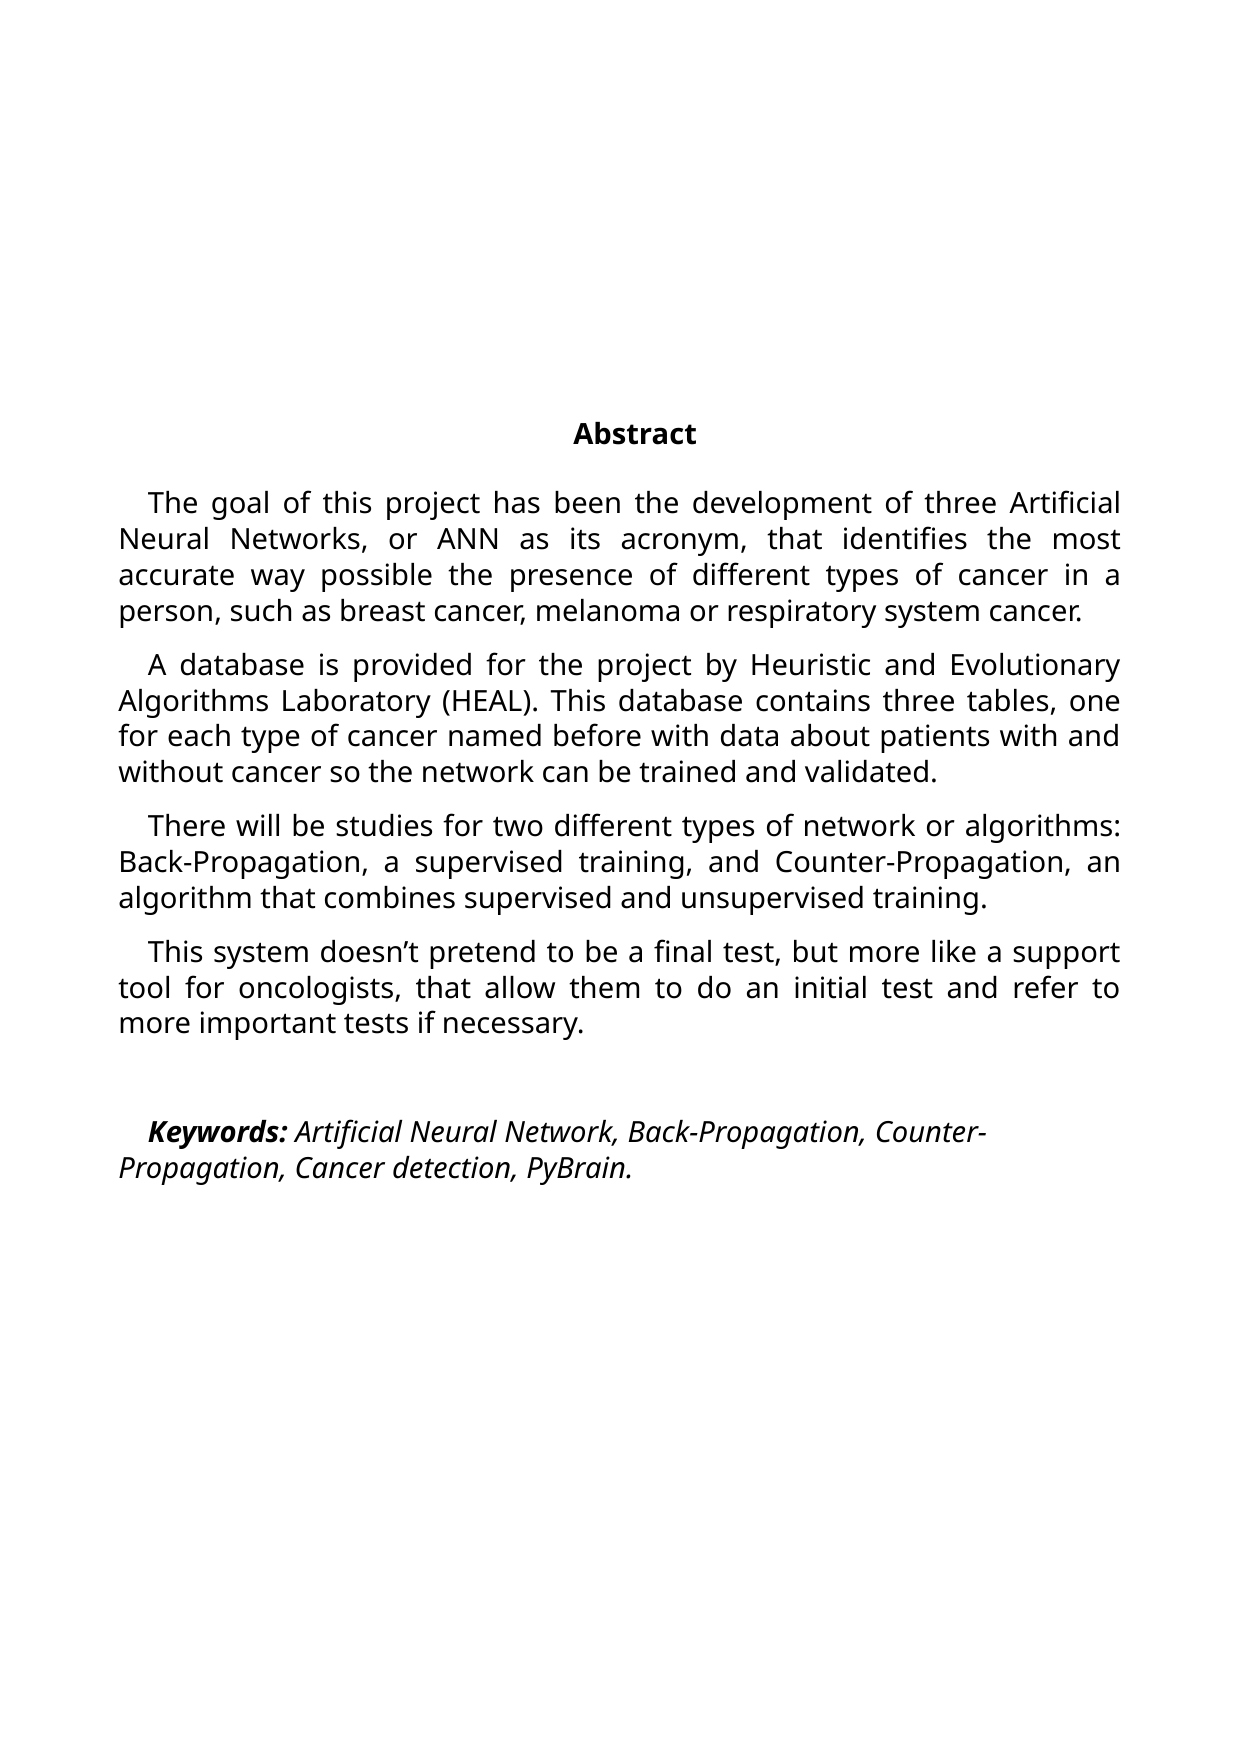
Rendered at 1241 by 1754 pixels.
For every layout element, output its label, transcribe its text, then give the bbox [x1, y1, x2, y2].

text Keywords: Artificial Neural Network, Back-Propagation, Counter-Propagation, Cancer detection, PyBrain. [118, 1111, 1122, 1187]
text This system doesn’t pretend to be a final test, but more like a support tool for oncologists, that allow them to do an initial test and refer to more important tests if necessary. [118, 931, 1122, 1042]
text Abstract [118, 413, 1122, 453]
text A database is provided for the project by Heuristic and Evolutionary Algorithms Laboratory (HEAL). This database contains three tables, one for each type of cancer named before with data about patients with and without cancer so the network can be trained and validated. [118, 644, 1122, 791]
text The goal of this project has been the development of three Artificial Neural Networks, or ANN as its acronym, that identifies the most accurate way possible the presence of different types of cancer in a person, such as breast cancer, melanoma or respiratory system cancer. [118, 483, 1122, 629]
text There will be studies for two different types of network or algorithms: Back-Propagation, a supervised training, and Counter-Propagation, an algorithm that combines supervised and unsupervised training. [118, 806, 1122, 917]
